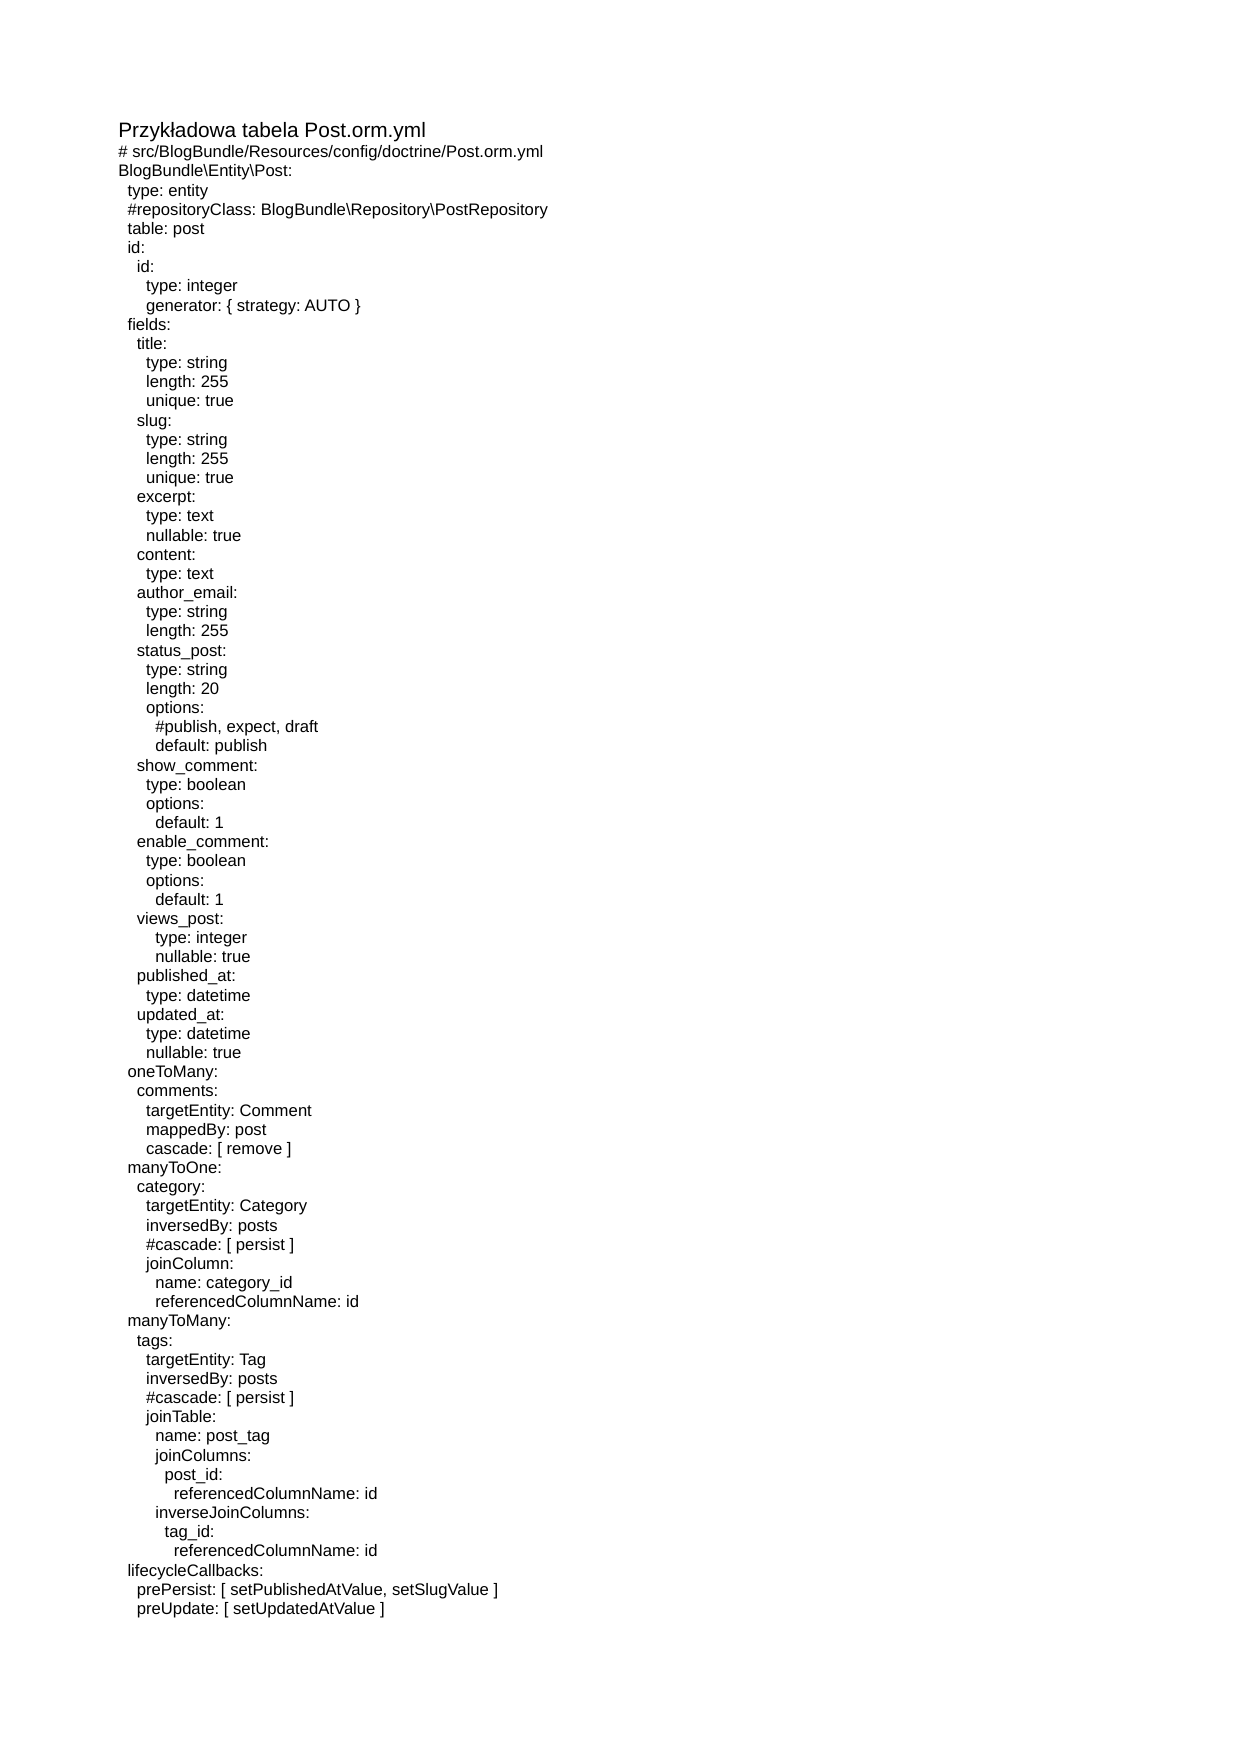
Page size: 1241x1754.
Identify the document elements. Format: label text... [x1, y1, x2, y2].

text default: 1 [118, 889, 1122, 909]
text tags: [118, 1330, 1122, 1349]
text #cascade: [ persist ] [118, 1234, 1122, 1254]
text type: string [118, 659, 1122, 679]
text unique: true [118, 468, 1122, 487]
text targetEntity: Tag [118, 1349, 1122, 1369]
text default: publish [118, 736, 1122, 755]
text type: integer [118, 928, 1122, 947]
text nullable: true [118, 525, 1122, 544]
text options: [118, 794, 1122, 813]
text type: string [118, 353, 1122, 372]
text slug: [118, 410, 1122, 429]
text published_at: [118, 966, 1122, 985]
text #repositoryClass: BlogBundle\Repository\PostRepository [118, 199, 1122, 219]
text content: [118, 544, 1122, 564]
text title: [118, 334, 1122, 353]
text targetEntity: Comment [118, 1100, 1122, 1119]
text inverseJoinColumns: [118, 1503, 1122, 1522]
text length: 20 [118, 679, 1122, 698]
text type: datetime [118, 1024, 1122, 1043]
text type: integer [118, 276, 1122, 295]
text generator: { strategy: AUTO } [118, 295, 1122, 314]
text nullable: true [118, 1043, 1122, 1062]
text table: post [118, 219, 1122, 238]
text fields: [118, 314, 1122, 334]
text length: 255 [118, 449, 1122, 468]
text prePersist: [ setPublishedAtValue, setSlugValue ] [118, 1579, 1122, 1599]
text length: 255 [118, 621, 1122, 640]
text options: [118, 870, 1122, 889]
text show_comment: [118, 755, 1122, 774]
text referencedColumnName: id [118, 1484, 1122, 1503]
text name: category_id [118, 1273, 1122, 1292]
text joinColumns: [118, 1445, 1122, 1464]
text manyToMany: [118, 1311, 1122, 1330]
text type: string [118, 602, 1122, 621]
text type: text [118, 564, 1122, 583]
text mappedBy: post [118, 1119, 1122, 1139]
text post_id: [118, 1464, 1122, 1484]
text oneToMany: [118, 1062, 1122, 1081]
text id: [118, 257, 1122, 276]
text referencedColumnName: id [118, 1292, 1122, 1311]
text options: [118, 698, 1122, 717]
text BlogBundle\Entity\Post: [118, 161, 1122, 180]
text joinTable: [118, 1407, 1122, 1426]
text #cascade: [ persist ] [118, 1388, 1122, 1407]
text enable_comment: [118, 832, 1122, 851]
text inversedBy: posts [118, 1215, 1122, 1234]
text type: entity [118, 180, 1122, 199]
text tag_id: [118, 1522, 1122, 1541]
text preUpdate: [ setUpdatedAtValue ] [118, 1599, 1122, 1618]
text type: boolean [118, 851, 1122, 870]
text name: post_tag [118, 1426, 1122, 1445]
text lifecycleCallbacks: [118, 1560, 1122, 1579]
text cascade: [ remove ] [118, 1139, 1122, 1158]
text nullable: true [118, 947, 1122, 966]
text type: text [118, 506, 1122, 525]
text type: string [118, 429, 1122, 449]
text id: [118, 238, 1122, 257]
text excerpt: [118, 487, 1122, 506]
text # src/BlogBundle/Resources/config/doctrine/Post.orm.yml [118, 142, 1122, 161]
text views_post: [118, 909, 1122, 928]
text comments: [118, 1081, 1122, 1100]
text manyToOne: [118, 1158, 1122, 1177]
text #publish, expect, draft [118, 717, 1122, 736]
text category: [118, 1177, 1122, 1196]
text type: datetime [118, 985, 1122, 1004]
text inversedBy: posts [118, 1369, 1122, 1388]
text length: 255 [118, 372, 1122, 391]
text unique: true [118, 391, 1122, 410]
text default: 1 [118, 813, 1122, 832]
text updated_at: [118, 1004, 1122, 1024]
text Przykładowa tabela Post.orm.yml [118, 118, 1122, 142]
text targetEntity: Category [118, 1196, 1122, 1215]
text referencedColumnName: id [118, 1541, 1122, 1560]
text type: boolean [118, 774, 1122, 794]
text author_email: [118, 583, 1122, 602]
text status_post: [118, 640, 1122, 659]
text joinColumn: [118, 1254, 1122, 1273]
